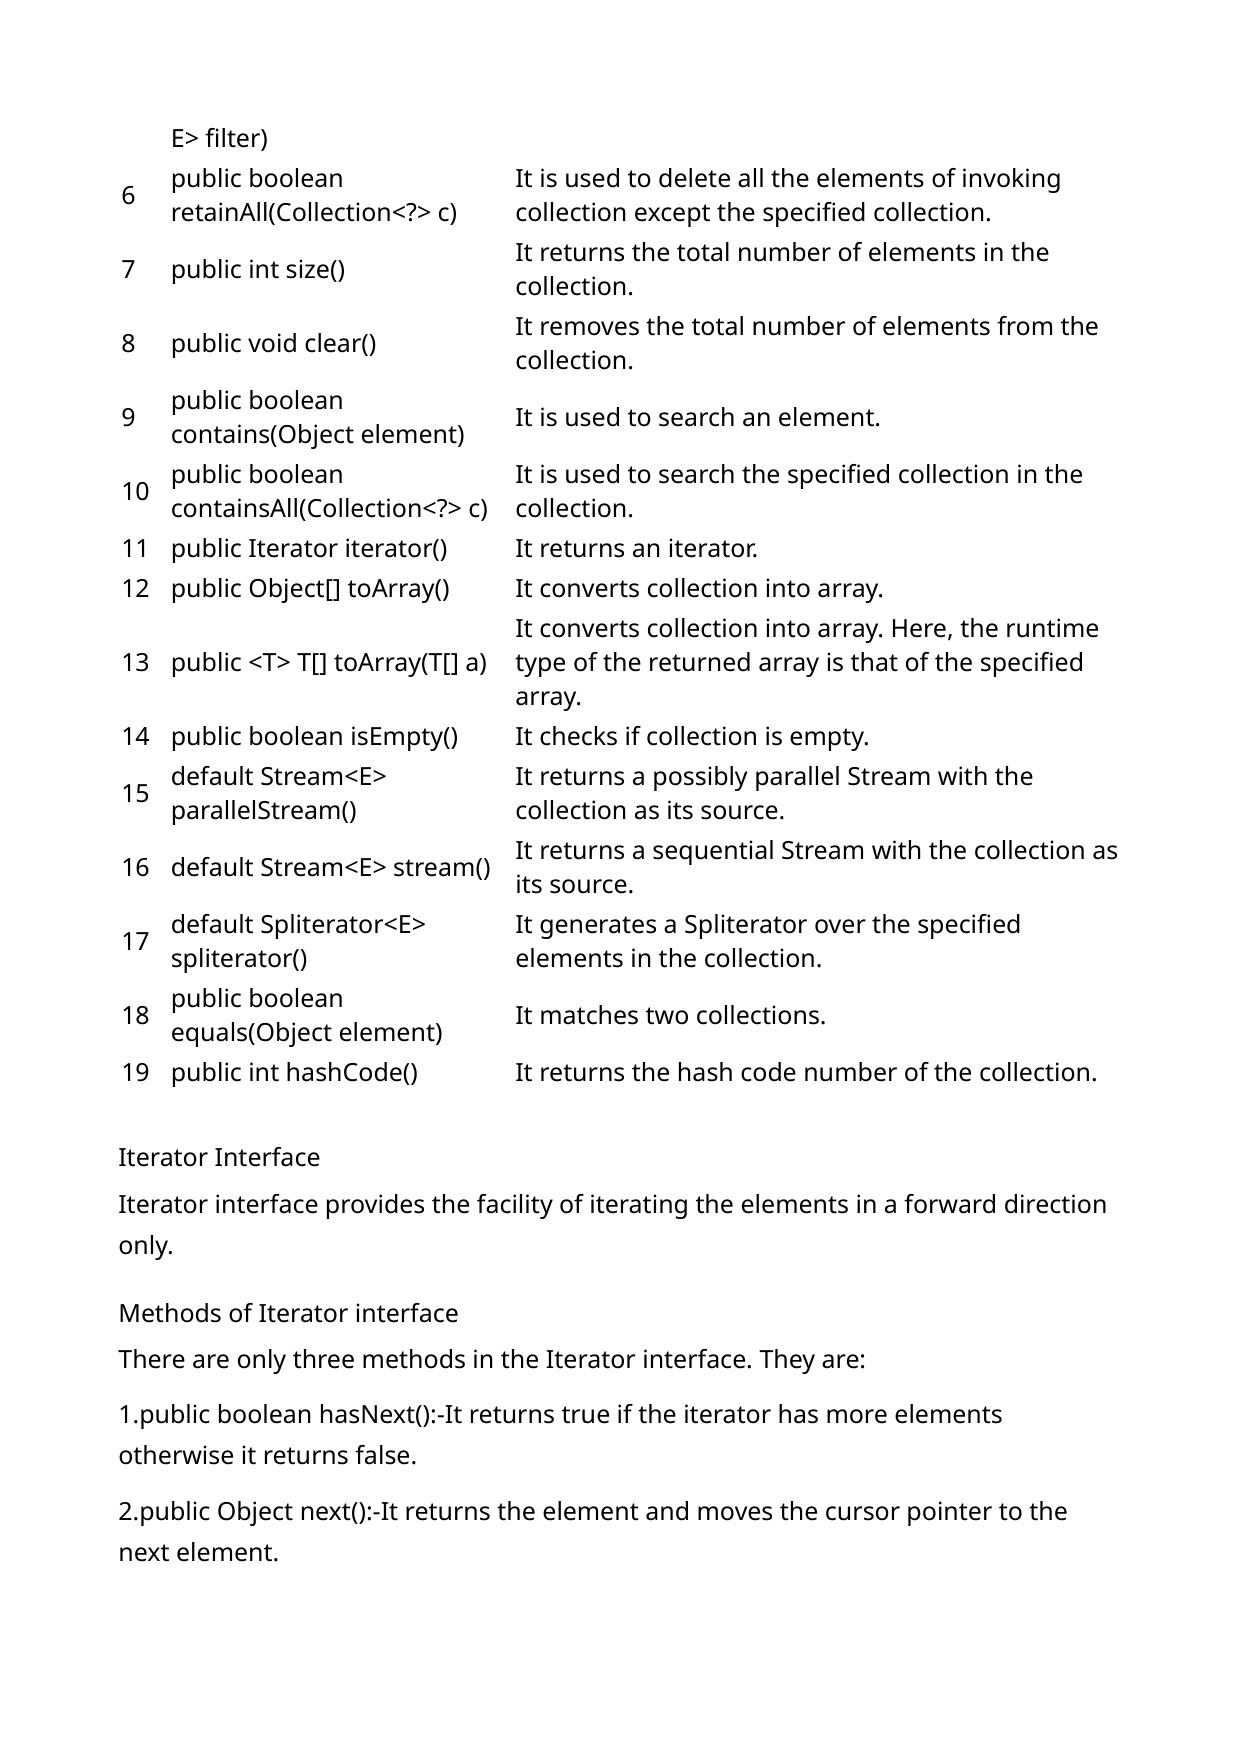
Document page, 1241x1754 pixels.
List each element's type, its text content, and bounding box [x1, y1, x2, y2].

table_cell 7 [118, 232, 168, 306]
text 2.public Object next():-It returns the element and moves the cursor pointer to the next element. [118, 1493, 1122, 1568]
table_cell It returns a possibly parallel Stream with the collection as its source. [512, 756, 1122, 829]
table_cell 14 [118, 716, 168, 756]
table_cell 13 [118, 608, 168, 716]
subtitle Methods of Iterator interface [118, 1295, 1122, 1329]
table_cell 6 [118, 158, 168, 232]
table_cell default Stream<E> stream() [168, 830, 512, 903]
table_cell It matches two collections. [512, 978, 1122, 1051]
text Iterator interface provides the facility of iterating the elements in a forward direction only. [118, 1186, 1122, 1261]
text 1.public boolean hasNext():-It returns true if the iterator has more elements otherwise it returns false. [118, 1397, 1122, 1472]
table_cell 17 [118, 904, 168, 977]
table_cell 18 [118, 978, 168, 1051]
table_cell 19 [118, 1051, 168, 1091]
table_cell It generates a Spliterator over the specified elements in the collection. [512, 904, 1122, 977]
table_cell It checks if collection is empty. [512, 716, 1122, 756]
table_cell public boolean retainAll(Collection<?> c) [168, 158, 512, 232]
table_cell E> filter) [168, 118, 512, 158]
text There are only three methods in the Iterator interface. They are: [118, 1342, 1122, 1376]
table_cell It is used to search an element. [512, 380, 1122, 454]
table_cell public boolean containsAll(Collection<?> c) [168, 454, 512, 528]
table_cell [118, 118, 168, 158]
table_cell public Iterator iterator() [168, 528, 512, 568]
table_cell It returns the hash code number of the collection. [512, 1051, 1122, 1091]
table_cell default Spliterator<E> spliterator() [168, 904, 512, 977]
table_cell It returns the total number of elements in the collection. [512, 232, 1122, 306]
table_cell It is used to delete all the elements of invoking collection except the specified collection. [512, 158, 1122, 232]
table_cell 9 [118, 380, 168, 454]
table_cell It removes the total number of elements from the collection. [512, 306, 1122, 380]
table_cell [512, 118, 1122, 158]
table_cell 11 [118, 528, 168, 568]
table_cell public boolean contains(Object element) [168, 380, 512, 454]
table_cell 12 [118, 568, 168, 608]
subtitle Iterator Interface [118, 1140, 1122, 1174]
table_cell It returns an iterator. [512, 528, 1122, 568]
table_cell It converts collection into array. [512, 568, 1122, 608]
table_cell public <T> T[] toArray(T[] a) [168, 608, 512, 716]
table_cell 16 [118, 830, 168, 903]
table_cell 10 [118, 454, 168, 528]
table_cell 8 [118, 306, 168, 380]
table_cell public void clear() [168, 306, 512, 380]
table_cell 15 [118, 756, 168, 829]
table_cell public int size() [168, 232, 512, 306]
table_cell public boolean isEmpty() [168, 716, 512, 756]
table_cell It is used to search the specified collection in the collection. [512, 454, 1122, 528]
table_cell public int hashCode() [168, 1051, 512, 1091]
table_cell public boolean equals(Object element) [168, 978, 512, 1051]
table_cell It converts collection into array. Here, the runtime type of the returned array is that of the specified array. [512, 608, 1122, 716]
table_cell public Object[] toArray() [168, 568, 512, 608]
table_cell It returns a sequential Stream with the collection as its source. [512, 830, 1122, 903]
table_cell default Stream<E> parallelStream() [168, 756, 512, 829]
